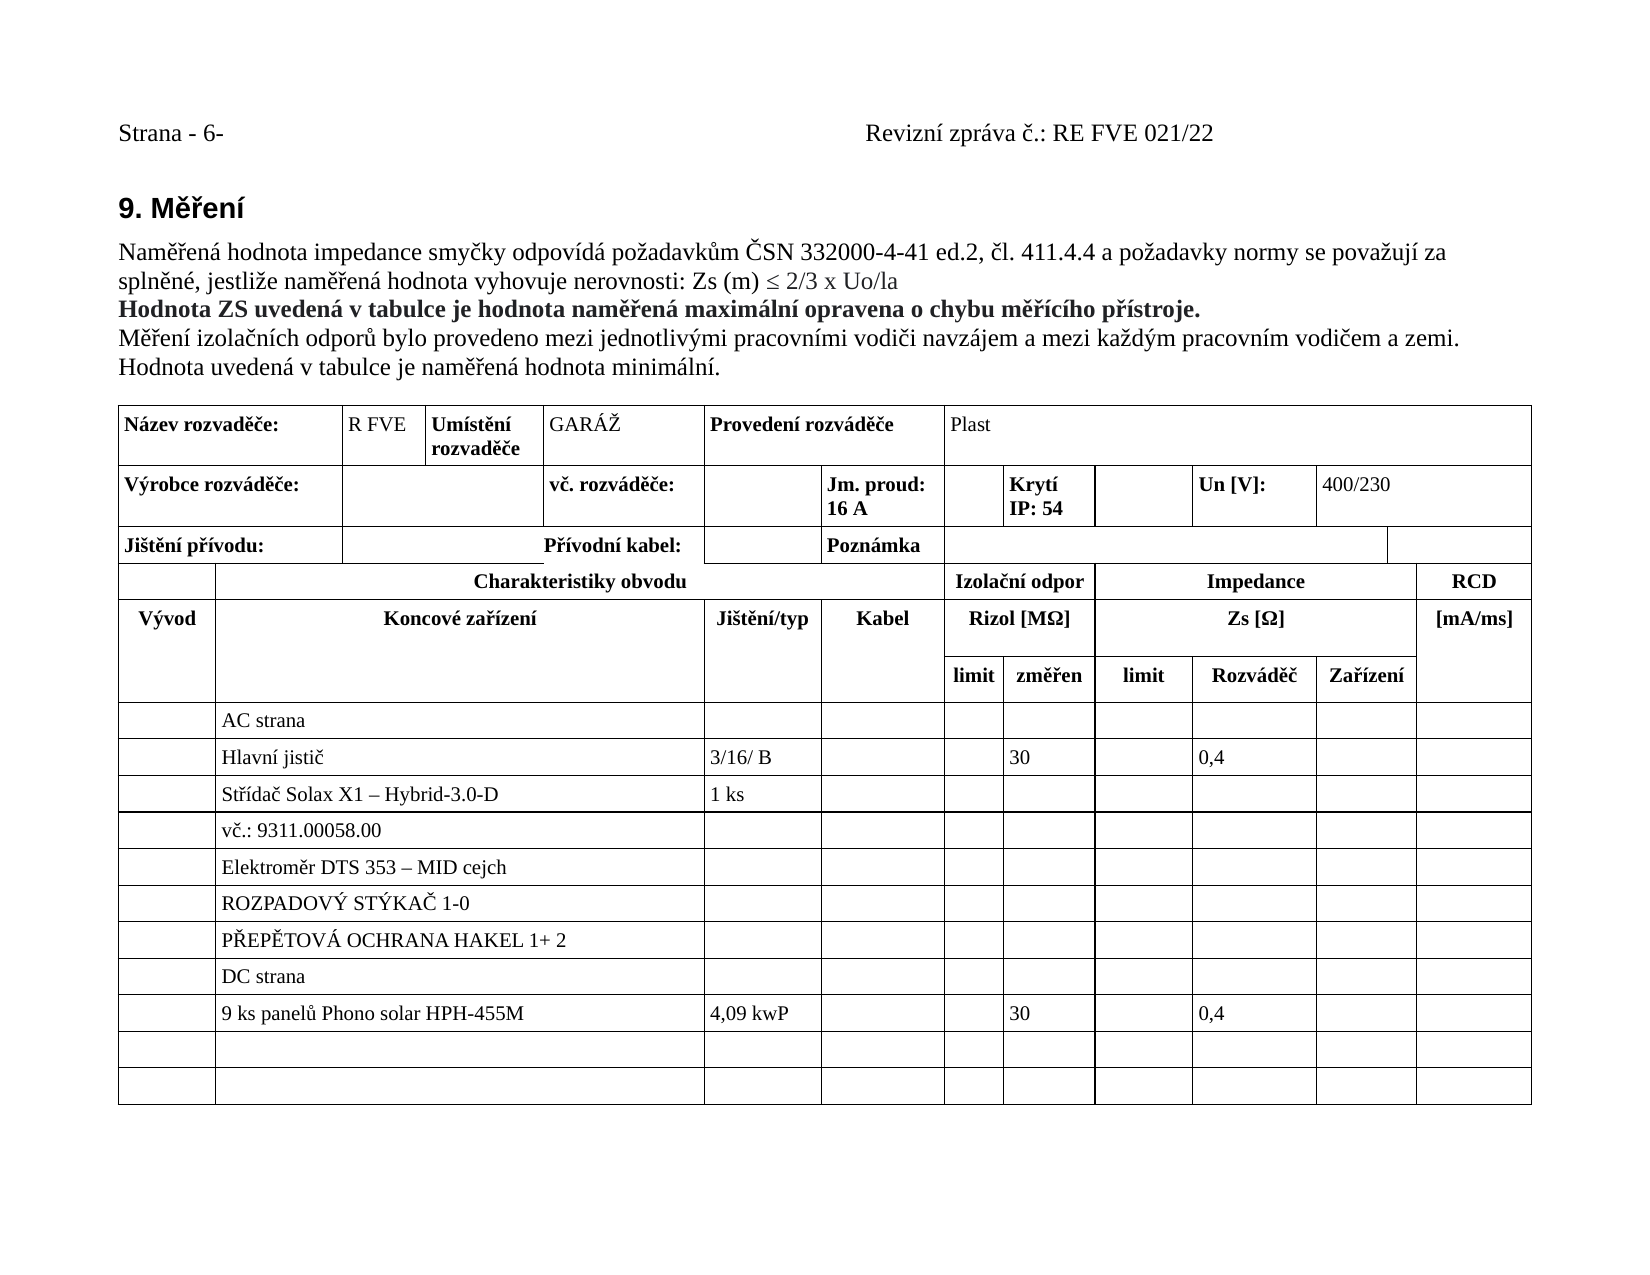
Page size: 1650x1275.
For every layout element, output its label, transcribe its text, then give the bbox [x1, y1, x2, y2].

table_cell [1004, 959, 1094, 994]
table_cell Elektroměr DTS 353 – MID cejch [216, 849, 704, 884]
table_cell [1193, 1032, 1316, 1067]
table_cell 0,4 [1193, 995, 1316, 1031]
table_cell [1417, 776, 1531, 811]
table_cell [705, 466, 821, 526]
table_cell změřen [1004, 657, 1094, 702]
table_cell [945, 1032, 1003, 1067]
table_cell [1004, 1068, 1094, 1104]
table_cell [1193, 922, 1316, 958]
table_cell [705, 886, 821, 921]
table_cell [822, 739, 944, 775]
table_cell [1193, 886, 1316, 921]
table_cell [945, 922, 1003, 958]
table_cell [1417, 1032, 1531, 1067]
table_cell [1417, 959, 1531, 994]
table_cell Rozváděč [1193, 657, 1316, 702]
table_cell Rizol [MΩ] [945, 600, 1094, 656]
table_header GARÁŽ [544, 406, 704, 465]
table_cell [1096, 1032, 1192, 1067]
table_cell [1004, 776, 1094, 811]
table_cell limit [1096, 657, 1192, 702]
table_cell [1317, 1068, 1416, 1104]
table_cell [1004, 813, 1094, 848]
table_cell 0,4 [1193, 739, 1316, 775]
table_cell [1417, 886, 1531, 921]
table_cell [945, 466, 1003, 526]
table_cell [119, 959, 215, 994]
table_cell Zařízení [1317, 657, 1416, 702]
table_cell [1096, 776, 1192, 811]
table_cell [705, 527, 821, 563]
table_cell 4,09 kwP [705, 995, 821, 1031]
table_header Umístění rozvaděče [426, 406, 543, 465]
table_cell ROZPADOVÝ STÝKAČ 1-0 [216, 886, 704, 921]
table_cell [1317, 886, 1416, 921]
table_cell Jm. proud: 16 A [822, 466, 944, 526]
subtitle 9. Měření [118, 191, 1532, 224]
table_cell [1096, 922, 1192, 958]
table_cell 30 [1004, 739, 1094, 775]
table_cell [822, 1068, 944, 1104]
table_cell Střídač Solax X1 – Hybrid-3.0-D [216, 776, 704, 811]
table_cell [343, 527, 543, 563]
table_cell [119, 849, 215, 884]
table_cell [1193, 849, 1316, 884]
table_cell [705, 959, 821, 994]
table_cell [119, 813, 215, 848]
table_cell [1317, 959, 1416, 994]
table_cell [705, 1068, 821, 1104]
table_cell [1317, 1032, 1416, 1067]
table_cell 9 ks panelů Phono solar HPH-455M [216, 995, 704, 1031]
table_cell [1193, 703, 1316, 738]
table_cell vč. rozváděče: [544, 466, 704, 526]
text Měření izolačních odporů bylo provedeno mezi jednotlivými pracovními vodiči navzájem a mezi každým pracovním vodičem a zemi. Hodnota uvedená v tabulce je naměřená hodnota minimální. [118, 323, 1532, 381]
table_cell [119, 1032, 215, 1067]
table_cell [1096, 886, 1192, 921]
table_cell [119, 739, 215, 775]
table_cell Poznámka [822, 527, 944, 563]
table_cell Charakteristiky obvodu [216, 563, 944, 599]
table_cell 1 ks [705, 776, 821, 811]
table_cell [1096, 1068, 1192, 1104]
table_cell [1004, 849, 1094, 884]
table_header R FVE [343, 406, 425, 465]
table_cell [1417, 739, 1531, 775]
table_cell 3/16/ B [705, 739, 821, 775]
table_header Provedení rozváděče [705, 406, 944, 465]
table_cell [119, 703, 215, 738]
table_cell [945, 995, 1003, 1031]
table_cell [945, 1068, 1003, 1104]
table_cell Vývod [119, 600, 215, 702]
table_cell [1096, 959, 1192, 994]
table_cell [945, 813, 1003, 848]
table_cell [1193, 959, 1316, 994]
table_cell 30 [1004, 995, 1094, 1031]
table_cell Koncové zařízení [216, 600, 704, 702]
table_cell [1388, 527, 1531, 563]
table_cell [1096, 703, 1192, 738]
table_header Název rozvaděče: [119, 406, 342, 465]
table_cell [1317, 776, 1416, 811]
table_cell [1417, 703, 1531, 738]
table_cell [705, 922, 821, 958]
table_cell [1417, 995, 1531, 1031]
table_cell [822, 776, 944, 811]
table_cell limit [945, 657, 1003, 702]
table_cell [945, 849, 1003, 884]
table_cell [1317, 739, 1416, 775]
table_cell [216, 1032, 704, 1067]
table_cell Un [V]: [1193, 466, 1316, 526]
table_cell [1193, 776, 1316, 811]
table_cell [822, 886, 944, 921]
table_cell [822, 959, 944, 994]
table_cell [343, 466, 543, 526]
table_cell [945, 886, 1003, 921]
table_cell [1193, 1068, 1316, 1104]
table_cell [119, 922, 215, 958]
table_cell Impedance [1096, 564, 1416, 599]
table_cell [705, 1032, 821, 1067]
table_cell [1317, 813, 1416, 848]
table_cell [822, 703, 944, 738]
table_cell [822, 1032, 944, 1067]
table_cell [822, 813, 944, 848]
table_cell [705, 813, 821, 848]
table_header Plast [945, 406, 1531, 465]
table_cell [1096, 849, 1192, 884]
table_cell [119, 1068, 215, 1104]
table_cell [1004, 886, 1094, 921]
table_cell [1004, 1032, 1094, 1067]
table_cell [1096, 995, 1192, 1031]
table_cell [822, 922, 944, 958]
table_cell [1417, 1068, 1531, 1104]
table_cell [119, 995, 215, 1031]
table_cell Výrobce rozváděče: [119, 466, 342, 526]
table_cell [1317, 922, 1416, 958]
table_cell [1193, 813, 1316, 848]
text Hodnota ZS uvedená v tabulce je hodnota naměřená maximální opravena o chybu měřícího přístroje. [118, 294, 1532, 323]
table_cell [1317, 995, 1416, 1031]
table_cell [mA/ms] [1417, 600, 1531, 702]
table_cell Jištění přívodu: [119, 527, 342, 563]
table_cell [822, 995, 944, 1031]
table_cell [945, 703, 1003, 738]
table_cell [1096, 813, 1192, 848]
table_cell [945, 527, 1387, 563]
table_cell [945, 776, 1003, 811]
table_cell vč.: 9311.00058.00 [216, 813, 704, 848]
table_cell [1096, 466, 1192, 526]
table_cell [119, 886, 215, 921]
table_cell [705, 703, 821, 738]
table_cell AC strana [216, 703, 704, 738]
table_cell [1417, 813, 1531, 848]
table_cell Jištění/typ [705, 600, 821, 702]
table_cell [945, 739, 1003, 775]
table_cell [945, 959, 1003, 994]
table_cell PŘEPĚTOVÁ OCHRANA HAKEL 1+ 2 [216, 922, 704, 958]
table_cell [216, 1068, 704, 1104]
table_cell Hlavní jistič [216, 739, 704, 775]
table_cell [1417, 849, 1531, 884]
table_cell [1096, 739, 1192, 775]
table_cell [1004, 703, 1094, 738]
table_cell [1317, 849, 1416, 884]
table_cell Kabel [822, 600, 944, 702]
table_cell [119, 776, 215, 811]
table_cell [1004, 922, 1094, 958]
table_cell [119, 564, 215, 599]
table_cell [705, 849, 821, 884]
table_cell [822, 849, 944, 884]
table_cell Zs [Ω] [1096, 600, 1416, 656]
table_cell [1317, 703, 1416, 738]
table_cell DC strana [216, 959, 704, 994]
table_cell RCD [1417, 564, 1531, 599]
table_cell 400/230 [1317, 466, 1531, 526]
table_cell Přívodní kabel: [544, 527, 704, 563]
table_cell Izolační odpor [945, 564, 1094, 599]
text Naměřená hodnota impedance smyčky odpovídá požadavkům ČSN 332000-4-41 ed.2, čl. 411.4.4 a požadavky normy se považují za splněné, jestliže naměřená hodnota vyhovuje nerovnosti: Zs (m) ≤ 2/3 x Uo/la [118, 237, 1532, 294]
table_cell Krytí IP: 54 [1004, 466, 1094, 526]
table_cell [1417, 922, 1531, 958]
